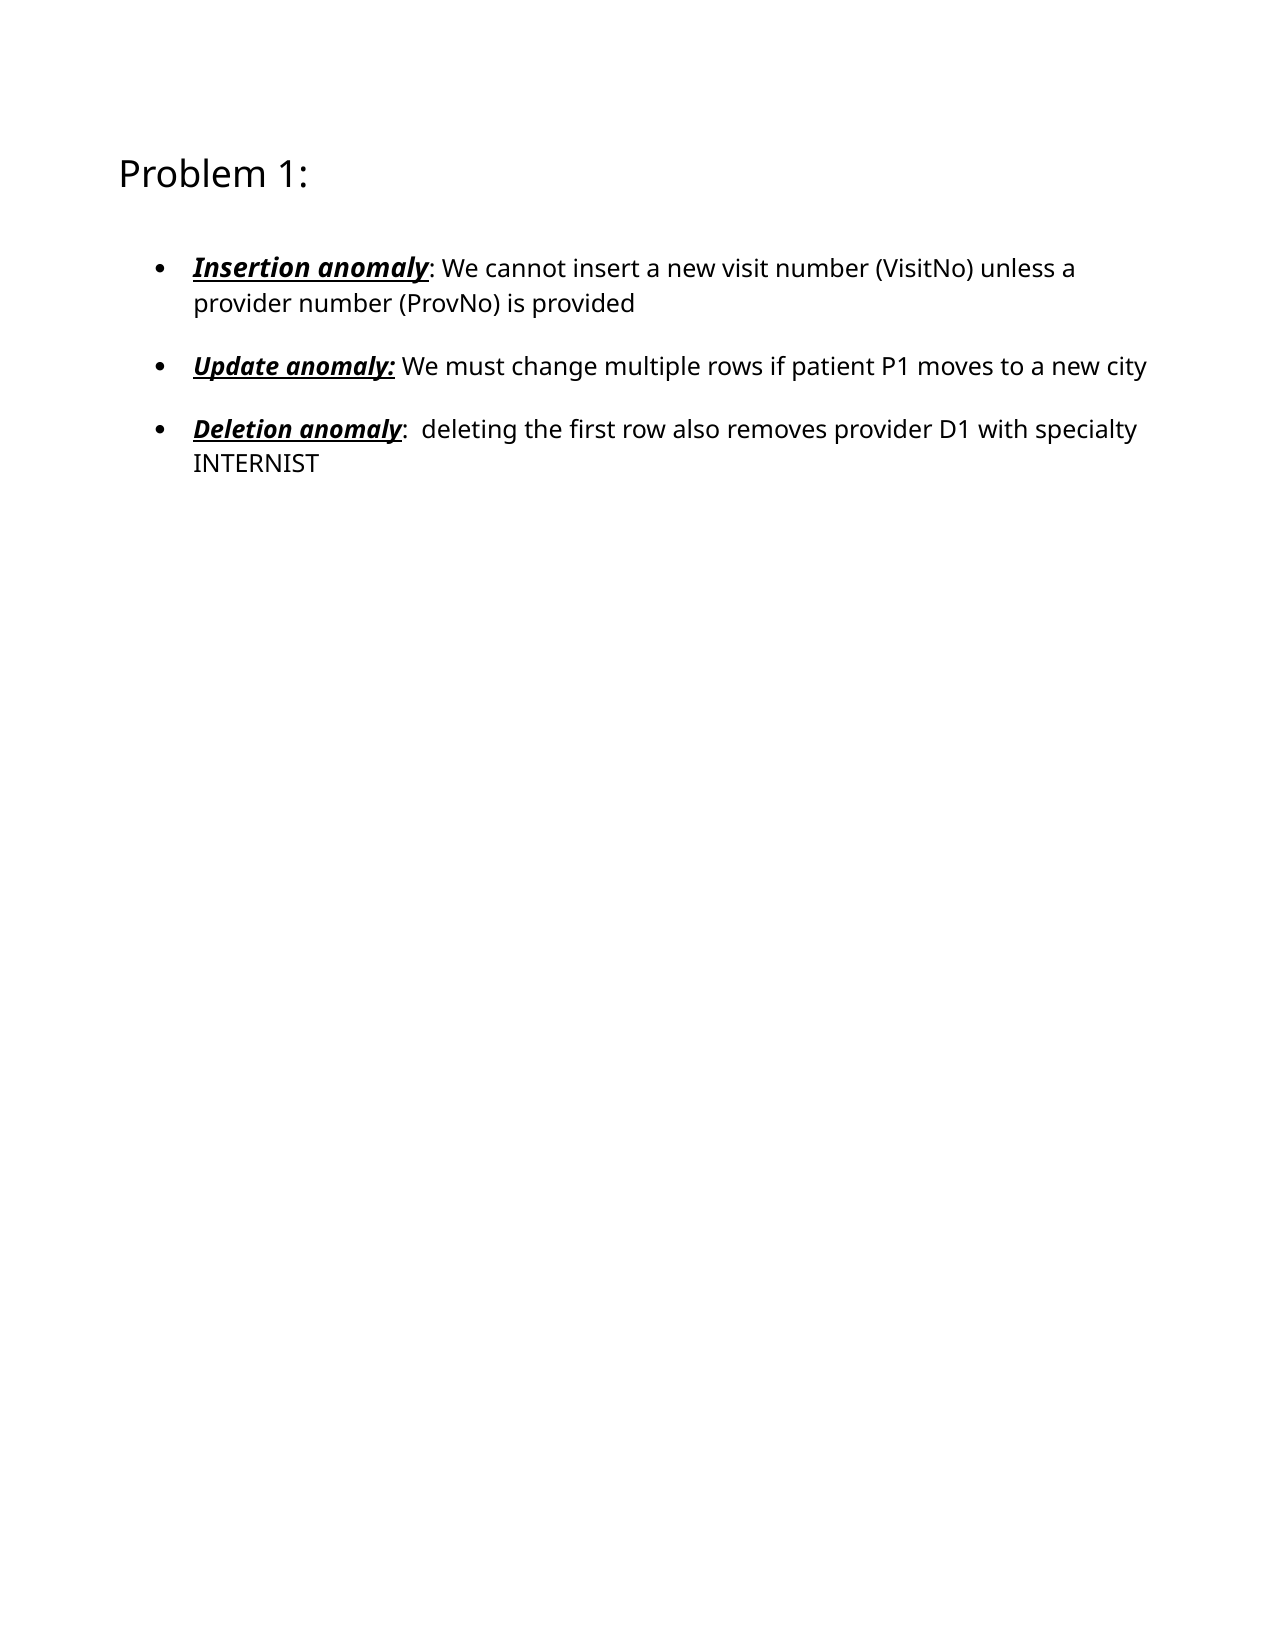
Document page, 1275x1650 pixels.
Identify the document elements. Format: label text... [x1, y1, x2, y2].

list Insertion anomaly: We cannot insert a new visit number (VisitNo) unless a provider number (ProvNo) is provided [156, 249, 1157, 320]
list Update anomaly: We must change multiple rows if patient P1 moves to a new city [156, 349, 1157, 383]
list Deletion anomaly: deleting the first row also removes provider D1 with specialty INTERNIST [156, 411, 1157, 479]
text Problem 1: [118, 147, 1157, 198]
